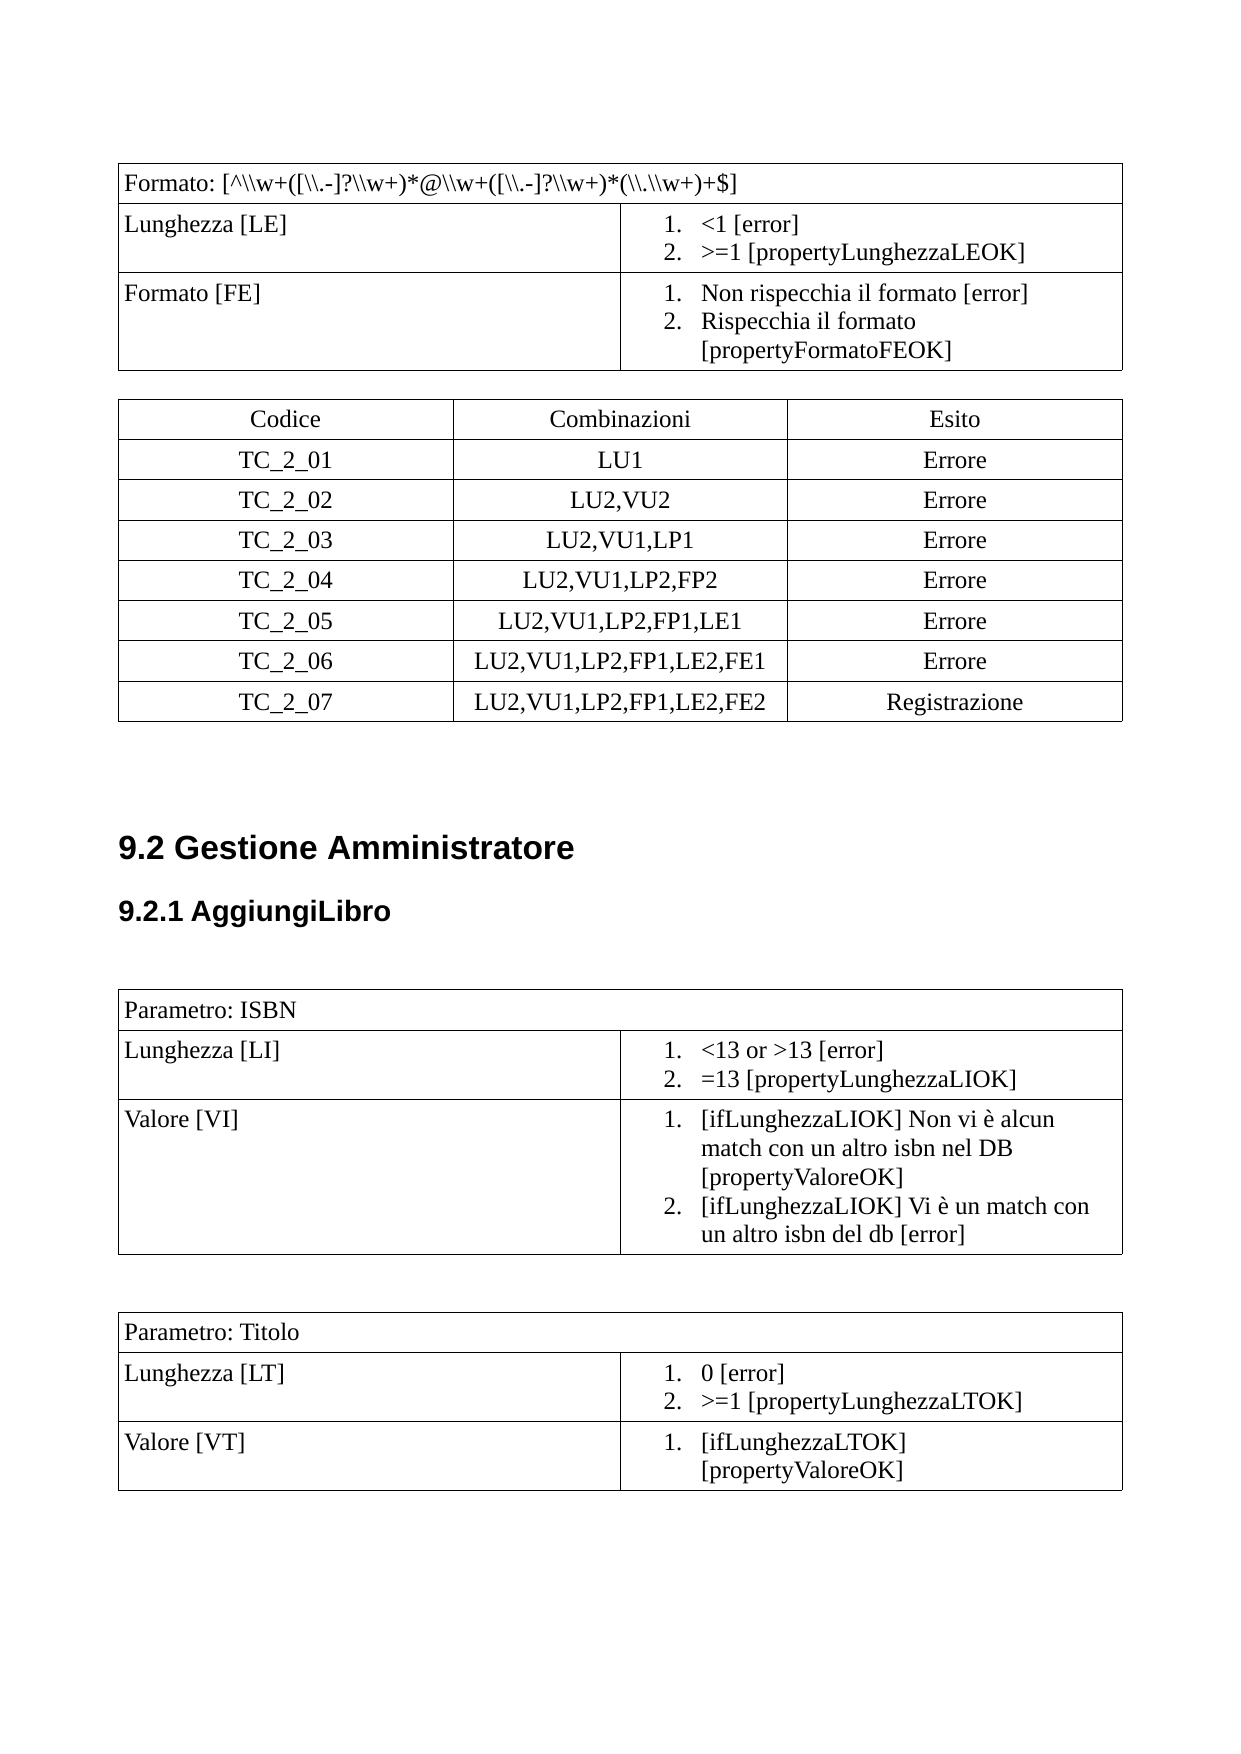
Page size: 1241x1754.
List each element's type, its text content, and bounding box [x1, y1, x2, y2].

table_cell Lunghezza [LI] [119, 1031, 620, 1099]
table_header Combinazioni [454, 400, 787, 439]
table_cell Valore [VT] [119, 1422, 620, 1490]
table_cell Errore [788, 561, 1122, 600]
table_cell LU2,VU1,LP1 [454, 521, 787, 560]
table_cell Formato [FE] [119, 273, 620, 370]
table_header Esito [788, 400, 1122, 439]
table_header Parametro: Titolo [119, 1313, 1122, 1352]
table_cell LU2,VU1,LP2,FP1,LE2,FE2 [454, 682, 787, 721]
table_cell [ifLunghezzaLTOK] [propertyValoreOK] [621, 1422, 1122, 1490]
table_cell Non rispecchia il formato [error] Rispecchia il formato [propertyFormatoFEOK] [621, 273, 1122, 370]
table_cell Errore [788, 480, 1122, 519]
table_header Codice [119, 400, 453, 439]
table_header Parametro: ISBN [119, 990, 1122, 1029]
table_cell [ifLunghezzaLIOK] Non vi è alcun match con un altro isbn nel DB [propertyValoreOK] [ifLunghezzaLIOK] Vi è un match con un altro isbn del db [error] [621, 1100, 1122, 1254]
table_cell LU2,VU2 [454, 480, 787, 519]
table_cell LU1 [454, 440, 787, 479]
table_cell LU2,VU1,LP2,FP2 [454, 561, 787, 600]
table_cell TC_2_05 [119, 601, 453, 640]
table_cell LU2,VU1,LP2,FP1,LE1 [454, 601, 787, 640]
table_cell Errore [788, 641, 1122, 681]
table_cell <1 [error] >=1 [propertyLunghezzaLEOK] [621, 204, 1122, 272]
table_cell Lunghezza [LE] [119, 204, 620, 272]
table_header Formato: [^\\w+([\\.-]?\\w+)*@\\w+([\\.-]?\\w+)*(\\.\\w+)+$] [119, 164, 1122, 203]
table_cell Errore [788, 521, 1122, 560]
table_cell Errore [788, 440, 1122, 479]
table_cell TC_2_01 [119, 440, 453, 479]
table_cell Lunghezza [LT] [119, 1353, 620, 1421]
subtitle 9.2.1 AggiungiLibro [118, 894, 1122, 928]
table_cell TC_2_02 [119, 480, 453, 519]
table_cell TC_2_06 [119, 641, 453, 681]
table_cell 0 [error] >=1 [propertyLunghezzaLTOK] [621, 1353, 1122, 1421]
table_cell TC_2_04 [119, 561, 453, 600]
table_cell <13 or >13 [error] =13 [propertyLunghezzaLIOK] [621, 1031, 1122, 1099]
subtitle 9.2 Gestione Amministratore [118, 828, 1122, 867]
table_cell Registrazione [788, 682, 1122, 721]
table_cell LU2,VU1,LP2,FP1,LE2,FE1 [454, 641, 787, 681]
table_cell TC_2_07 [119, 682, 453, 721]
table_cell Errore [788, 601, 1122, 640]
table_cell TC_2_03 [119, 521, 453, 560]
table_cell Valore [VI] [119, 1100, 620, 1254]
